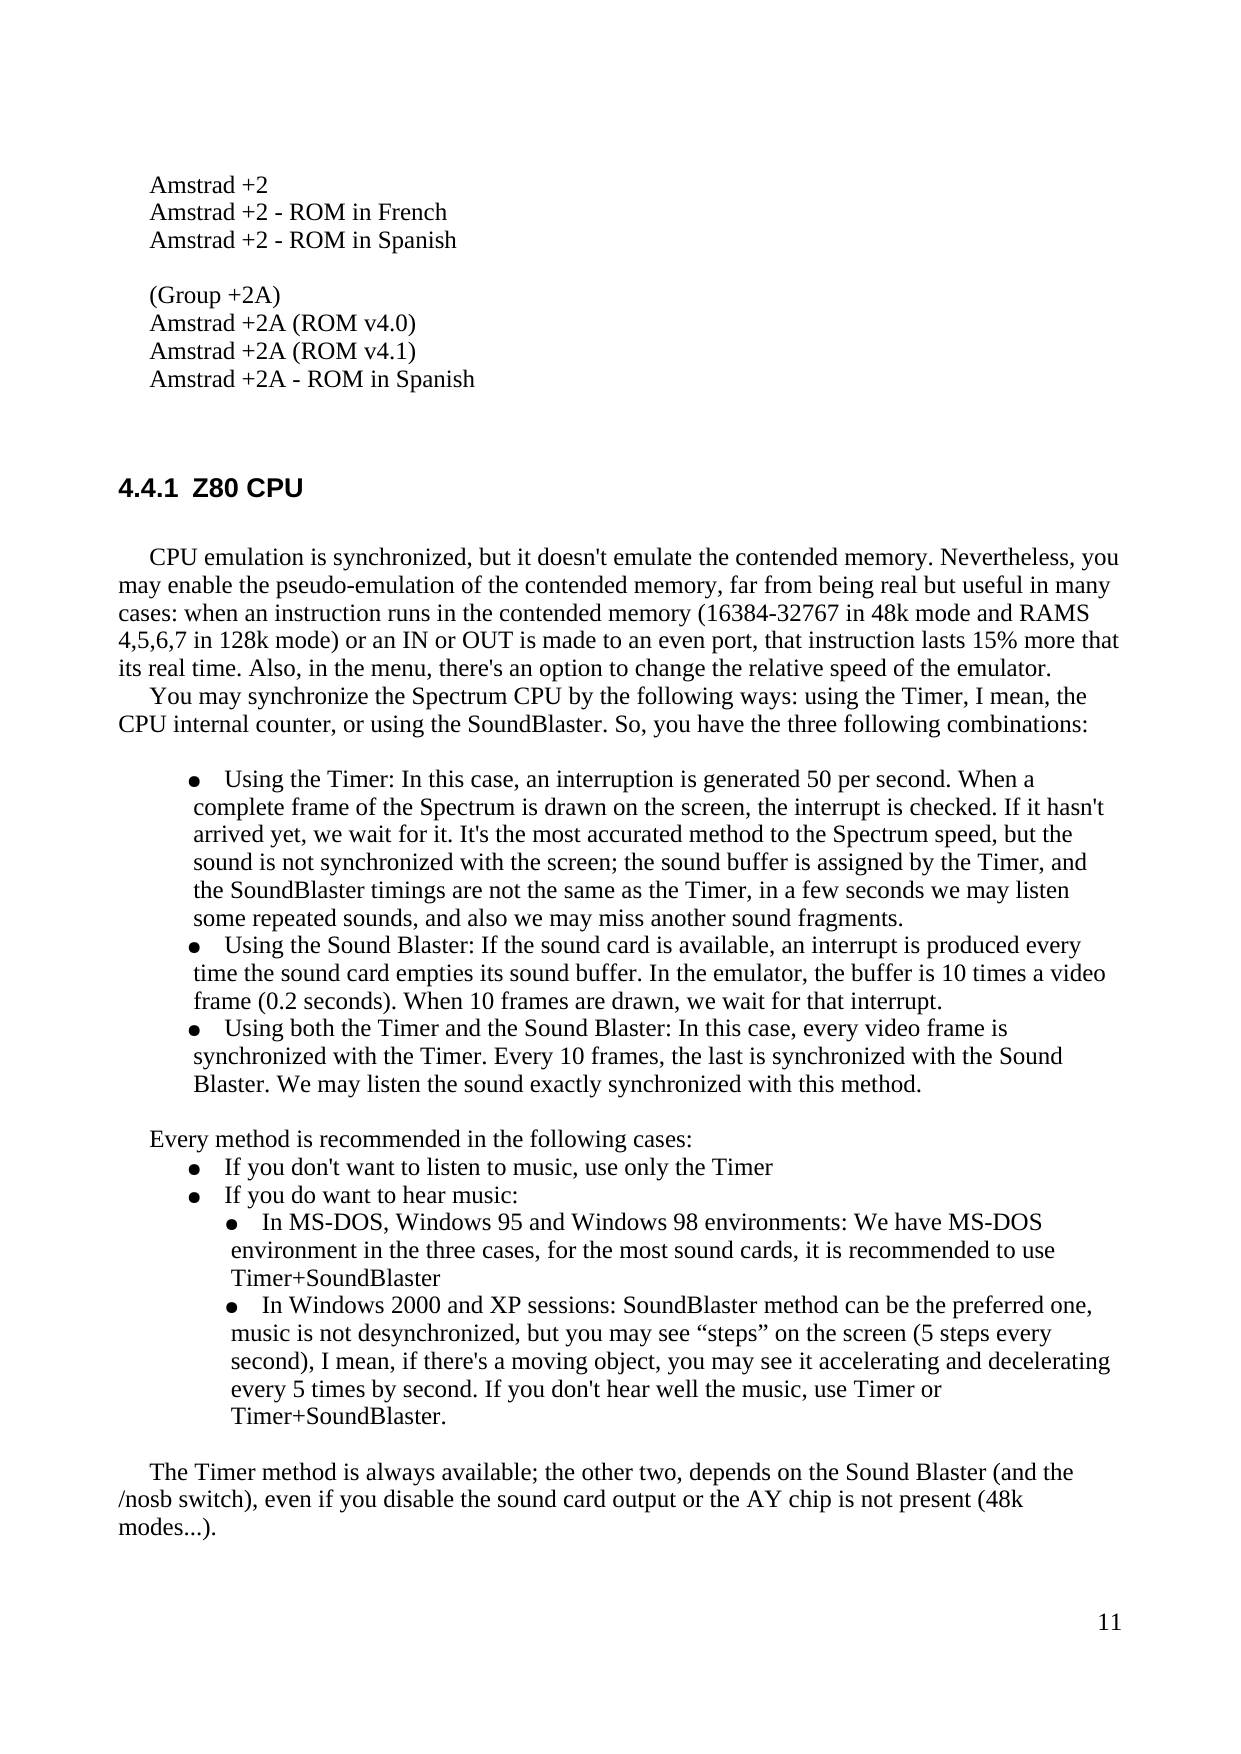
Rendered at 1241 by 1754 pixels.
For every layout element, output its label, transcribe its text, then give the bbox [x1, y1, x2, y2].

text Amstrad +2 - ROM in Spanish [118, 226, 1122, 254]
text Amstrad +2 - ROM in French [118, 198, 1122, 226]
text Amstrad +2A (ROM v4.0) [118, 309, 1122, 337]
text The Timer method is always available; the other two, depends on the Sound Blaster (and the /nosb switch), even if you disable the sound card output or the AY chip is not present (48k modes...). [118, 1458, 1122, 1541]
subtitle 4.4.1 Z80 CPU [118, 473, 1122, 503]
text (Group +2A) [118, 282, 1122, 309]
text You may synchronize the Spectrum CPU by the following ways: using the Timer, I mean, the CPU internal counter, or using the SoundBlaster. So, you have the three following combinations: [118, 682, 1122, 737]
text Amstrad +2 [118, 171, 1122, 198]
list In Windows 2000 and XP sessions: SoundBlaster method can be the preferred one, music is not desynchronized, but you may see “steps” on the screen (5 steps every second), I mean, if there's a moving object, you may see it accelerating and decelerating every 5 times by second. If you don't hear well the music, use Timer or Timer+SoundBlaster. [193, 1292, 1122, 1430]
text Every method is recommended in the following cases: [118, 1125, 1122, 1153]
list In MS-DOS, Windows 95 and Windows 98 environments: We have MS-DOS environment in the three cases, for the most sound cards, it is recommended to use Timer+SoundBlaster [193, 1208, 1122, 1292]
text CPU emulation is synchronized, but it doesn't emulate the contended memory. Nevertheless, you may enable the pseudo-emulation of the contended memory, far from being real but useful in many cases: when an instruction runs in the contended memory (16384-32767 in 48k mode and RAMS 4,5,6,7 in 128k mode) or an IN or OUT is made to an even port, that instruction lasts 15% more that its real time. Also, in the menu, there's an option to change the relative speed of the emulator. [118, 543, 1122, 682]
list Using the Timer: In this case, an interruption is generated 50 per second. When a complete frame of the Spectrum is drawn on the screen, the interrupt is checked. If it hasn't arrived yet, we wait for it. It's the most accurated method to the Spectrum speed, but the sound is not synchronized with the screen; the sound buffer is assigned by the Timer, and the SoundBlaster timings are not the same as the Timer, in a few seconds we may listen some repeated sounds, and also we may miss another sound fragments. [156, 765, 1122, 931]
list Using the Sound Blaster: If the sound card is available, an interrupt is produced every time the sound card empties its sound buffer. In the emulator, the buffer is 10 times a video frame (0.2 seconds). When 10 frames are drawn, we wait for that interrupt. [156, 931, 1122, 1014]
text Amstrad +2A (ROM v4.1) [118, 337, 1122, 365]
list If you don't want to listen to music, use only the Timer [156, 1153, 1122, 1181]
text Amstrad +2A - ROM in Spanish [118, 365, 1122, 392]
list Using both the Timer and the Sound Blaster: In this case, every video frame is synchronized with the Timer. Every 10 frames, the last is synchronized with the Sound Blaster. We may listen the sound exactly synchronized with this method. [156, 1014, 1122, 1098]
list If you do want to hear music: [156, 1181, 1122, 1208]
